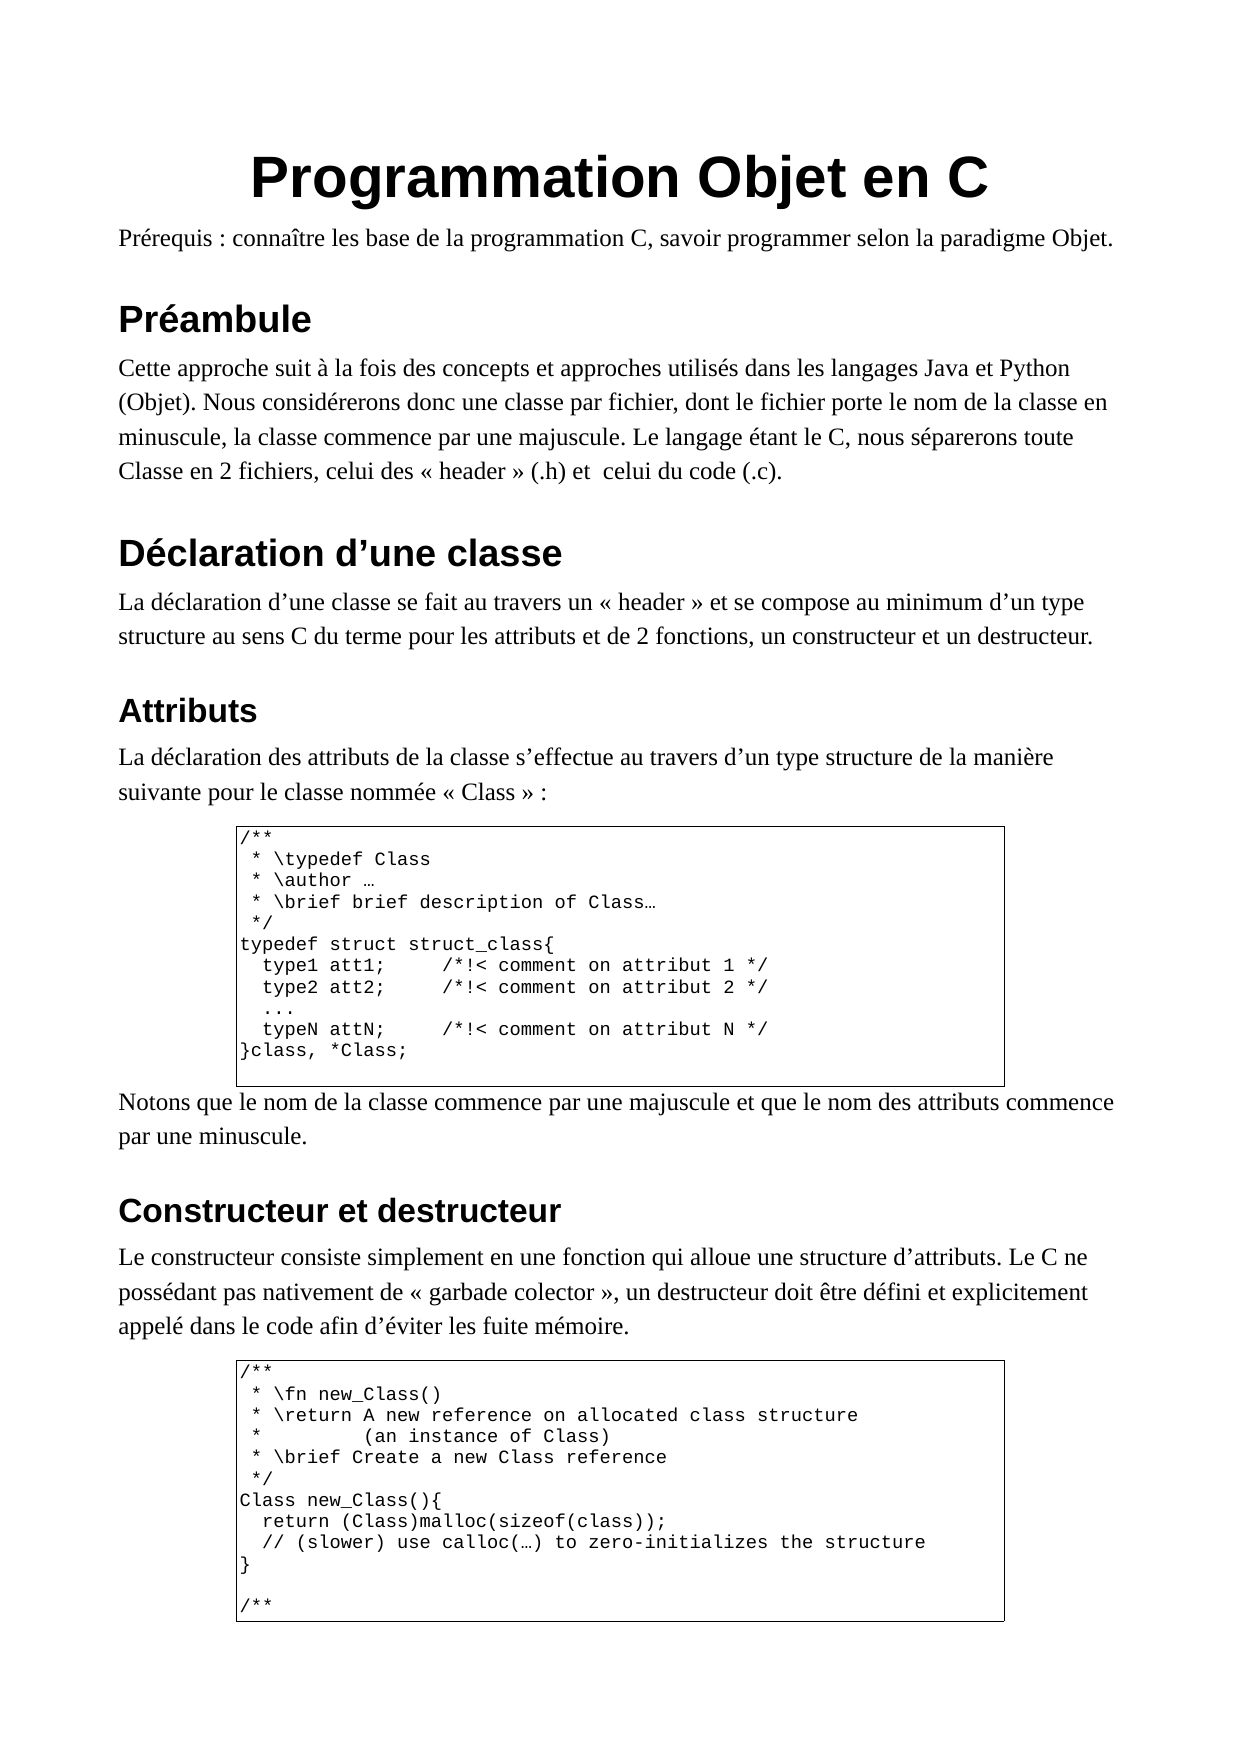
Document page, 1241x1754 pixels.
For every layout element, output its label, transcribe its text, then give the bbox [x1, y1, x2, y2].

text return (Class)malloc(sizeof(class)); [237, 1509, 1004, 1530]
text }class, *Class; [237, 1038, 1004, 1062]
text type2 att2; /*!< comment on attribut 2 */ [237, 974, 1004, 996]
text * \author … [237, 868, 1004, 889]
subtitle Préambule [118, 297, 1122, 340]
text /** [237, 1361, 1004, 1381]
subtitle Constructeur et destructeur [118, 1191, 1122, 1230]
text Cette approche suit à la fois des concepts et approches utilisés dans les langages Java et Python (Objet). Nous considérerons donc une classe par fichier, dont le fichier porte le nom de la classe en minuscule, la classe commence par une majuscule. Le langage étant le C, nous séparerons toute Classe en 2 fichiers, celui des « header » (.h) et celui du code (.c). [118, 353, 1122, 485]
text * \brief Create a new Class reference [237, 1445, 1004, 1466]
text ... [237, 996, 1004, 1017]
text typedef struct struct_class{ [237, 932, 1004, 953]
text Prérequis : connaître les base de la programmation C, savoir programmer selon la paradigme Objet. [118, 223, 1122, 251]
text */ [237, 911, 1004, 932]
subtitle Attributs [118, 691, 1122, 729]
text Notons que le nom de la classe commence par une majuscule et que le nom des attributs commence par une minuscule. [118, 1087, 1122, 1150]
text Le constructeur consiste simplement en une fonction qui alloue une structure d’attributs. Le C ne possédant pas nativement de « garbade colector », un destructeur doit être défini et explicitement appelé dans le code afin d’éviter les fuite mémoire. [118, 1242, 1122, 1340]
text * (an instance of Class) [237, 1424, 1004, 1445]
text } [237, 1551, 1004, 1576]
text La déclaration des attributs de la classe s’effectue au travers d’un type structure de la manière suivante pour le classe nommée « Class » : [118, 742, 1122, 805]
text * \fn new_Class() [237, 1381, 1004, 1403]
text * \typedef Class [237, 847, 1004, 868]
title Programmation Objet en C [118, 143, 1122, 210]
text */ [237, 1466, 1004, 1488]
text Class new_Class(){ [237, 1488, 1004, 1509]
text /** [237, 827, 1004, 847]
text * \return A new reference on allocated class structure [237, 1403, 1004, 1424]
text typeN attN; /*!< comment on attribut N */ [237, 1017, 1004, 1038]
text /** [237, 1594, 1004, 1621]
text La déclaration d’une classe se fait au travers un « header » et se compose au minimum d’un type structure au sens C du terme pour les attributs et de 2 fonctions, un constructeur et un destructeur. [118, 587, 1122, 650]
text type1 att1; /*!< comment on attribut 1 */ [237, 953, 1004, 974]
text // (slower) use calloc(…) to zero-initializes the structure [237, 1530, 1004, 1551]
subtitle Déclaration d’une classe [118, 530, 1122, 574]
text * \brief brief description of Class… [237, 889, 1004, 911]
